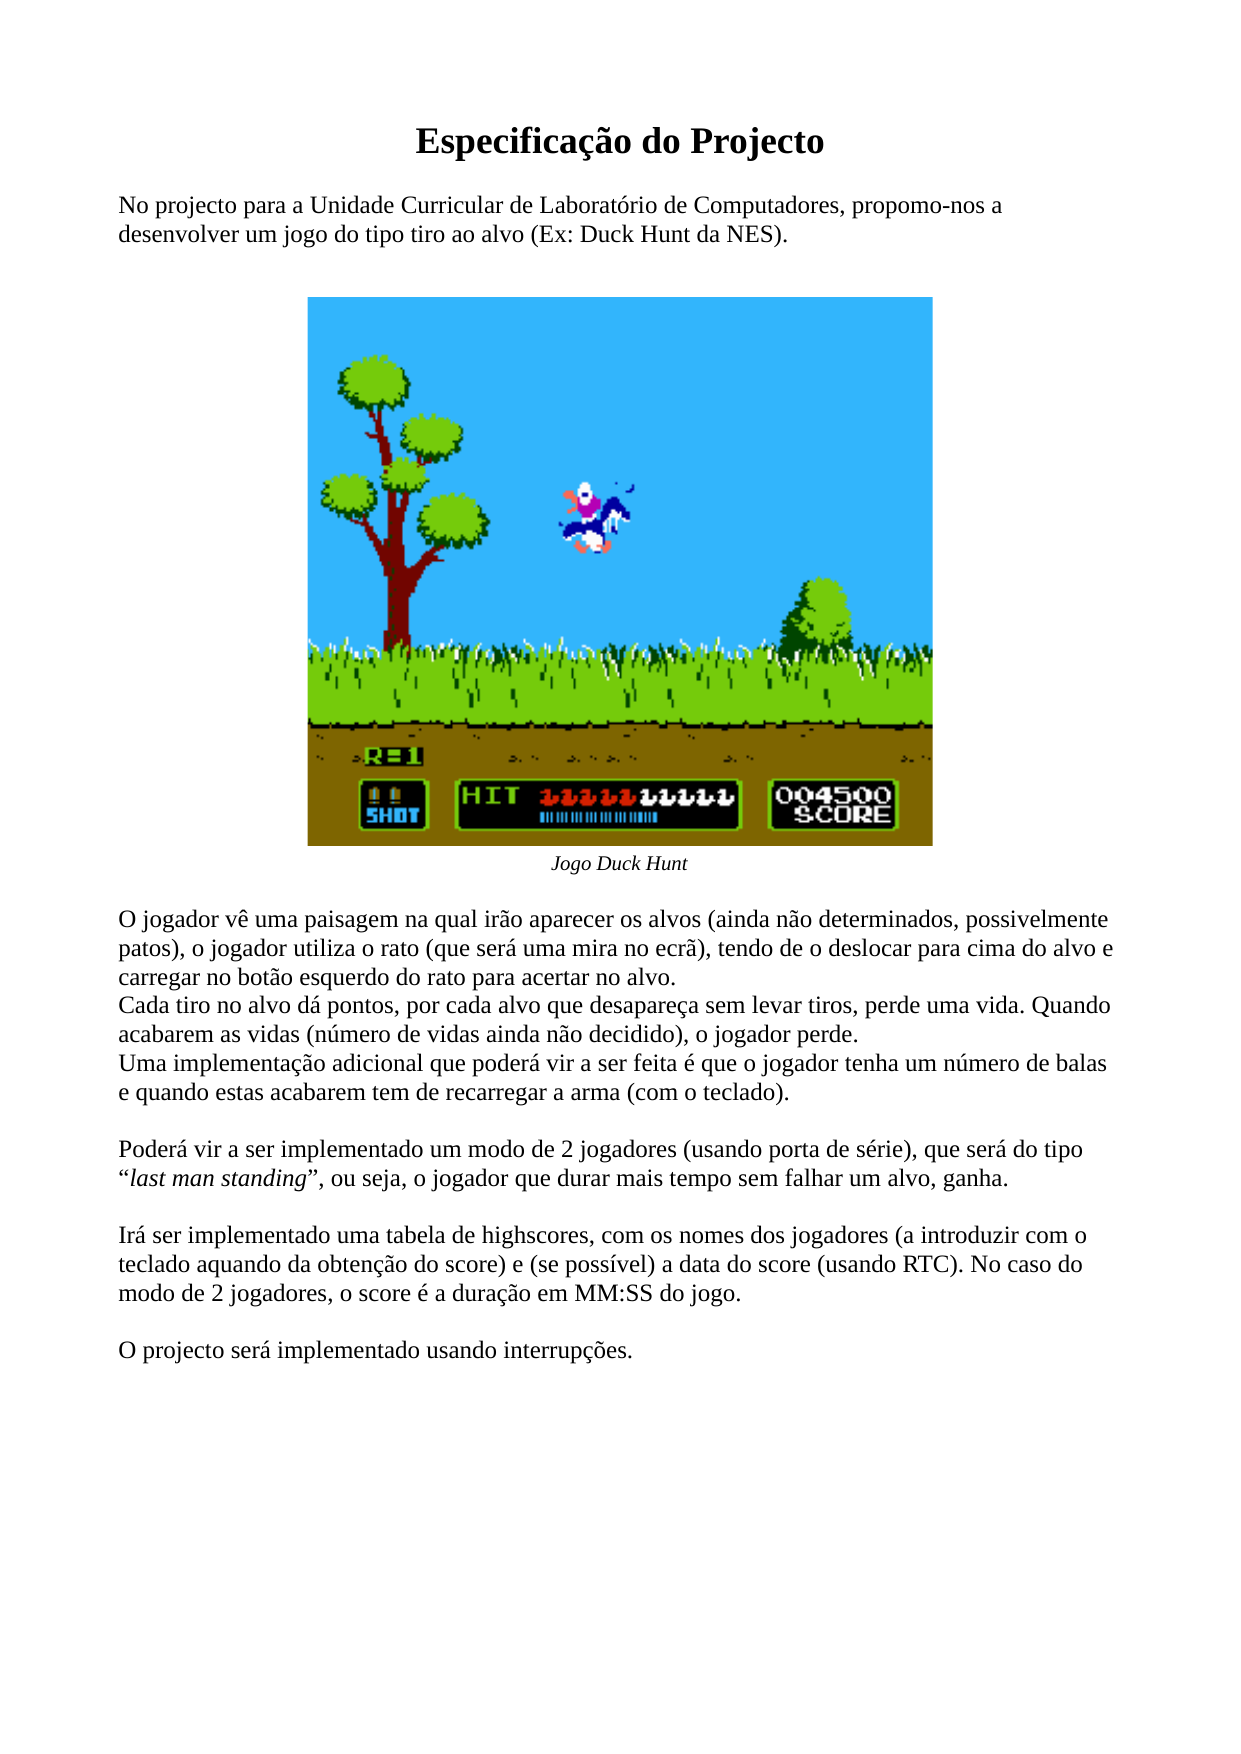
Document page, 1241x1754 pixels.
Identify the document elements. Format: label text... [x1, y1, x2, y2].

text Especificação do Projecto [118, 118, 1122, 161]
text Poderá vir a ser implementado um modo de 2 jogadores (usando porta de série), que será do tipo “last man standing”, ou seja, o jogador que durar mais tempo sem falhar um alvo, ganha. [118, 1134, 1122, 1192]
text Jogo Duck Hunt [118, 851, 1122, 875]
text Irá ser implementado uma tabela de highscores, com os nomes dos jogadores (a introduzir com o teclado aquando da obtenção do score) e (se possível) a data do score (usando RTC). No caso do modo de 2 jogadores, o score é a duração em MM:SS do jogo. [118, 1220, 1122, 1307]
text No projecto para a Unidade Curricular de Laboratório de Computadores, propomo-nos a desenvolver um jogo do tipo tiro ao alvo (Ex: Duck Hunt da NES). [118, 190, 1122, 305]
text Cada tiro no alvo dá pontos, por cada alvo que desapareça sem levar tiros, perde uma vida. Quando acabarem as vidas (número de vidas ainda não decidido), o jogador perde. [118, 990, 1122, 1048]
text O projecto será implementado usando interrupções. [118, 1335, 1122, 1364]
text O jogador vê uma paisagem na qual irão aparecer os alvos (ainda não determinados, possivelmente patos), o jogador utiliza o rato (que será uma mira no ecrã), tendo de o deslocar para cima do alvo e carregar no botão esquerdo do rato para acertar no alvo. [118, 904, 1122, 990]
text Uma implementação adicional que poderá vir a ser feita é que o jogador tenha um número de balas e quando estas acabarem tem de recarregar a arma (com o teclado). [118, 1048, 1122, 1105]
picture [307, 297, 933, 846]
